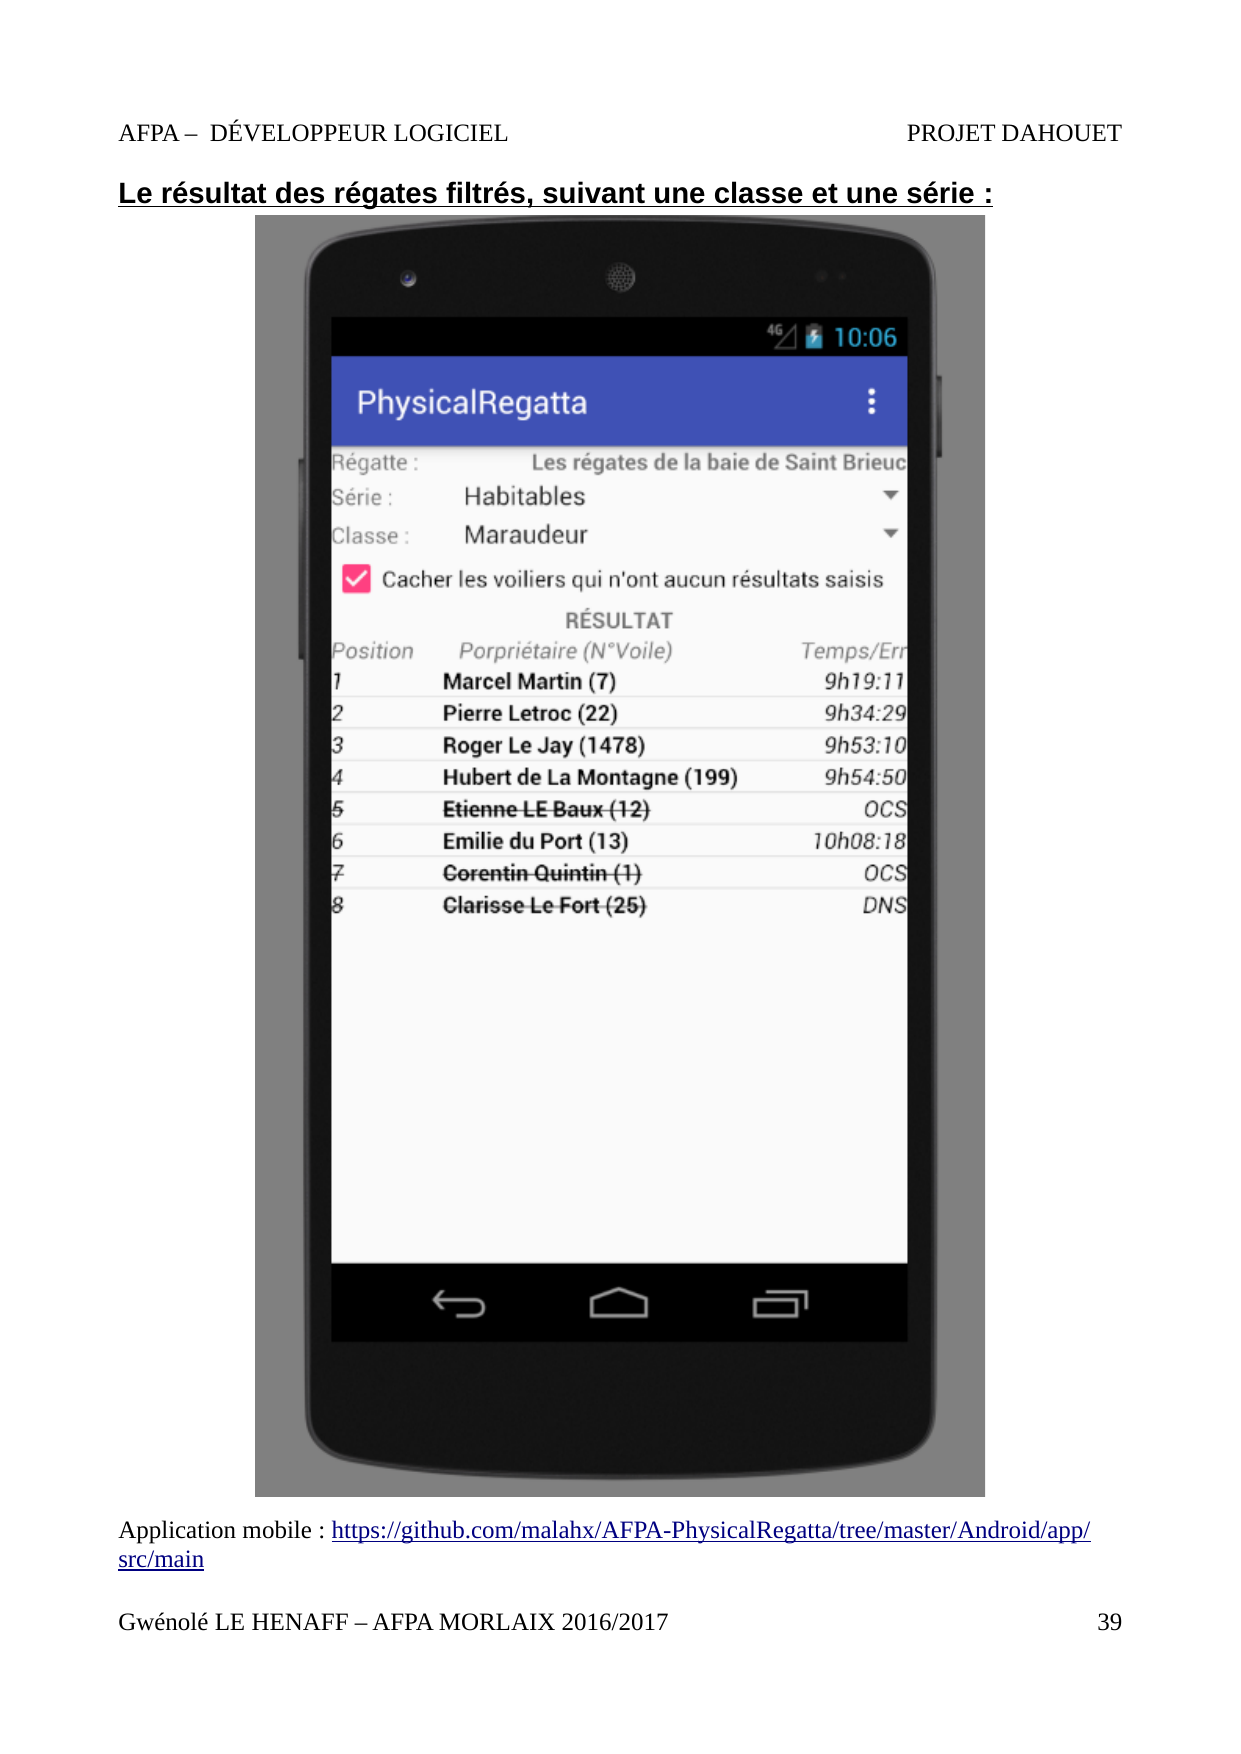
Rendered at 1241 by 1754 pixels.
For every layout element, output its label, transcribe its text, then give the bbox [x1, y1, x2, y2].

picture [255, 215, 986, 1497]
text Application mobile : https://github.com/malahx/AFPA-PhysicalRegatta/tree/master/Android/app/src/main [118, 1516, 1122, 1573]
text Le résultat des régates filtrés, suivant une classe et une série : [118, 176, 1122, 210]
